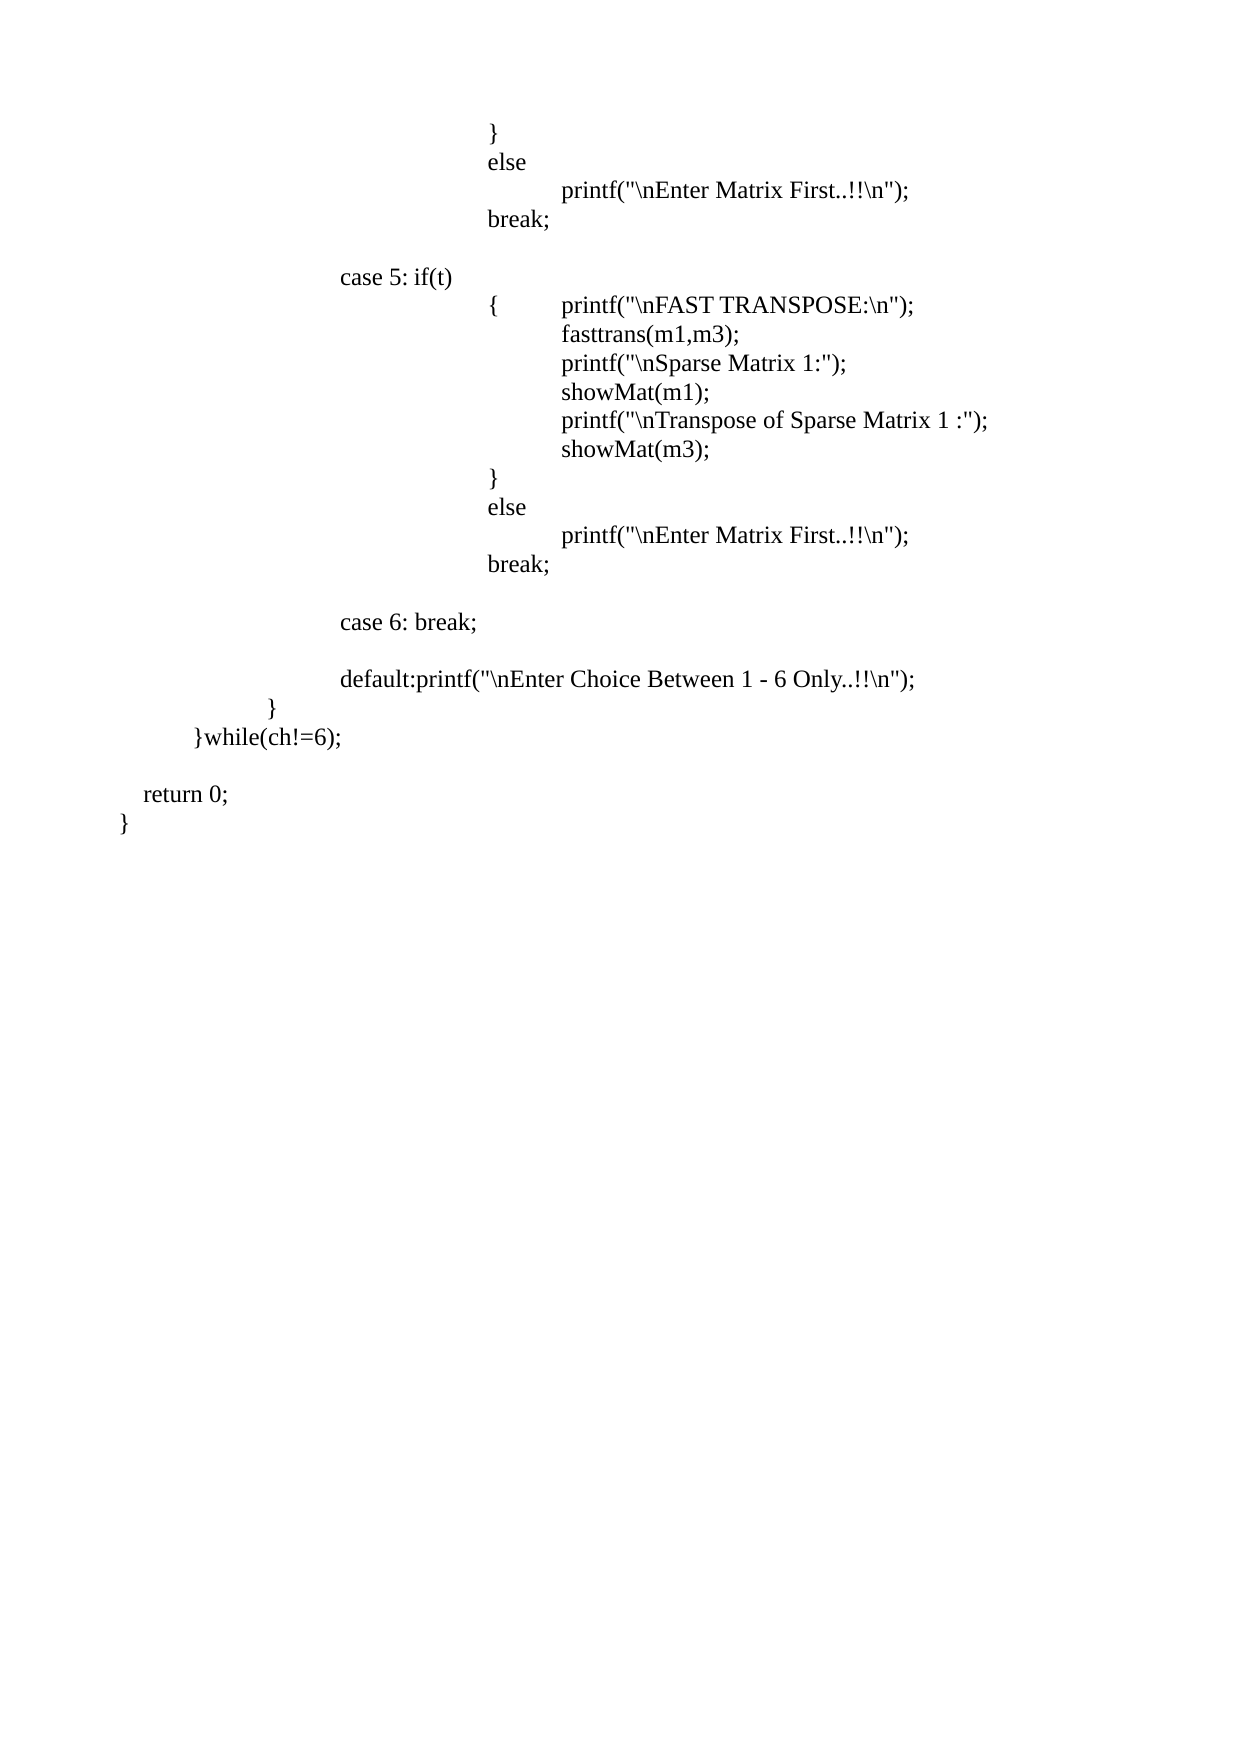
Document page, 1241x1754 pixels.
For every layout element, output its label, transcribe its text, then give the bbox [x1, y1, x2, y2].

text showMat(m1); [118, 377, 1122, 406]
text default:printf("\nEnter Choice Between 1 - 6 Only..!!\n"); [118, 664, 1122, 693]
text return 0; [118, 779, 1122, 808]
text case 5: if(t) [118, 262, 1122, 291]
text case 6: break; [118, 607, 1122, 636]
text } [118, 693, 1122, 722]
text fasttrans(m1,m3); [118, 319, 1122, 348]
text else [118, 492, 1122, 521]
text } [118, 118, 1122, 147]
text printf("\nEnter Matrix First..!!\n"); [118, 521, 1122, 549]
text break; [118, 549, 1122, 578]
text break; [118, 204, 1122, 233]
text else [118, 147, 1122, 176]
text printf("\nEnter Matrix First..!!\n"); [118, 176, 1122, 204]
text { printf("\nFAST TRANSPOSE:\n"); [118, 291, 1122, 319]
text printf("\nTranspose of Sparse Matrix 1 :"); [118, 406, 1122, 434]
text } [118, 808, 1122, 837]
text }while(ch!=6); [118, 722, 1122, 751]
text } [118, 463, 1122, 492]
text printf("\nSparse Matrix 1:"); [118, 348, 1122, 377]
text showMat(m3); [118, 434, 1122, 463]
